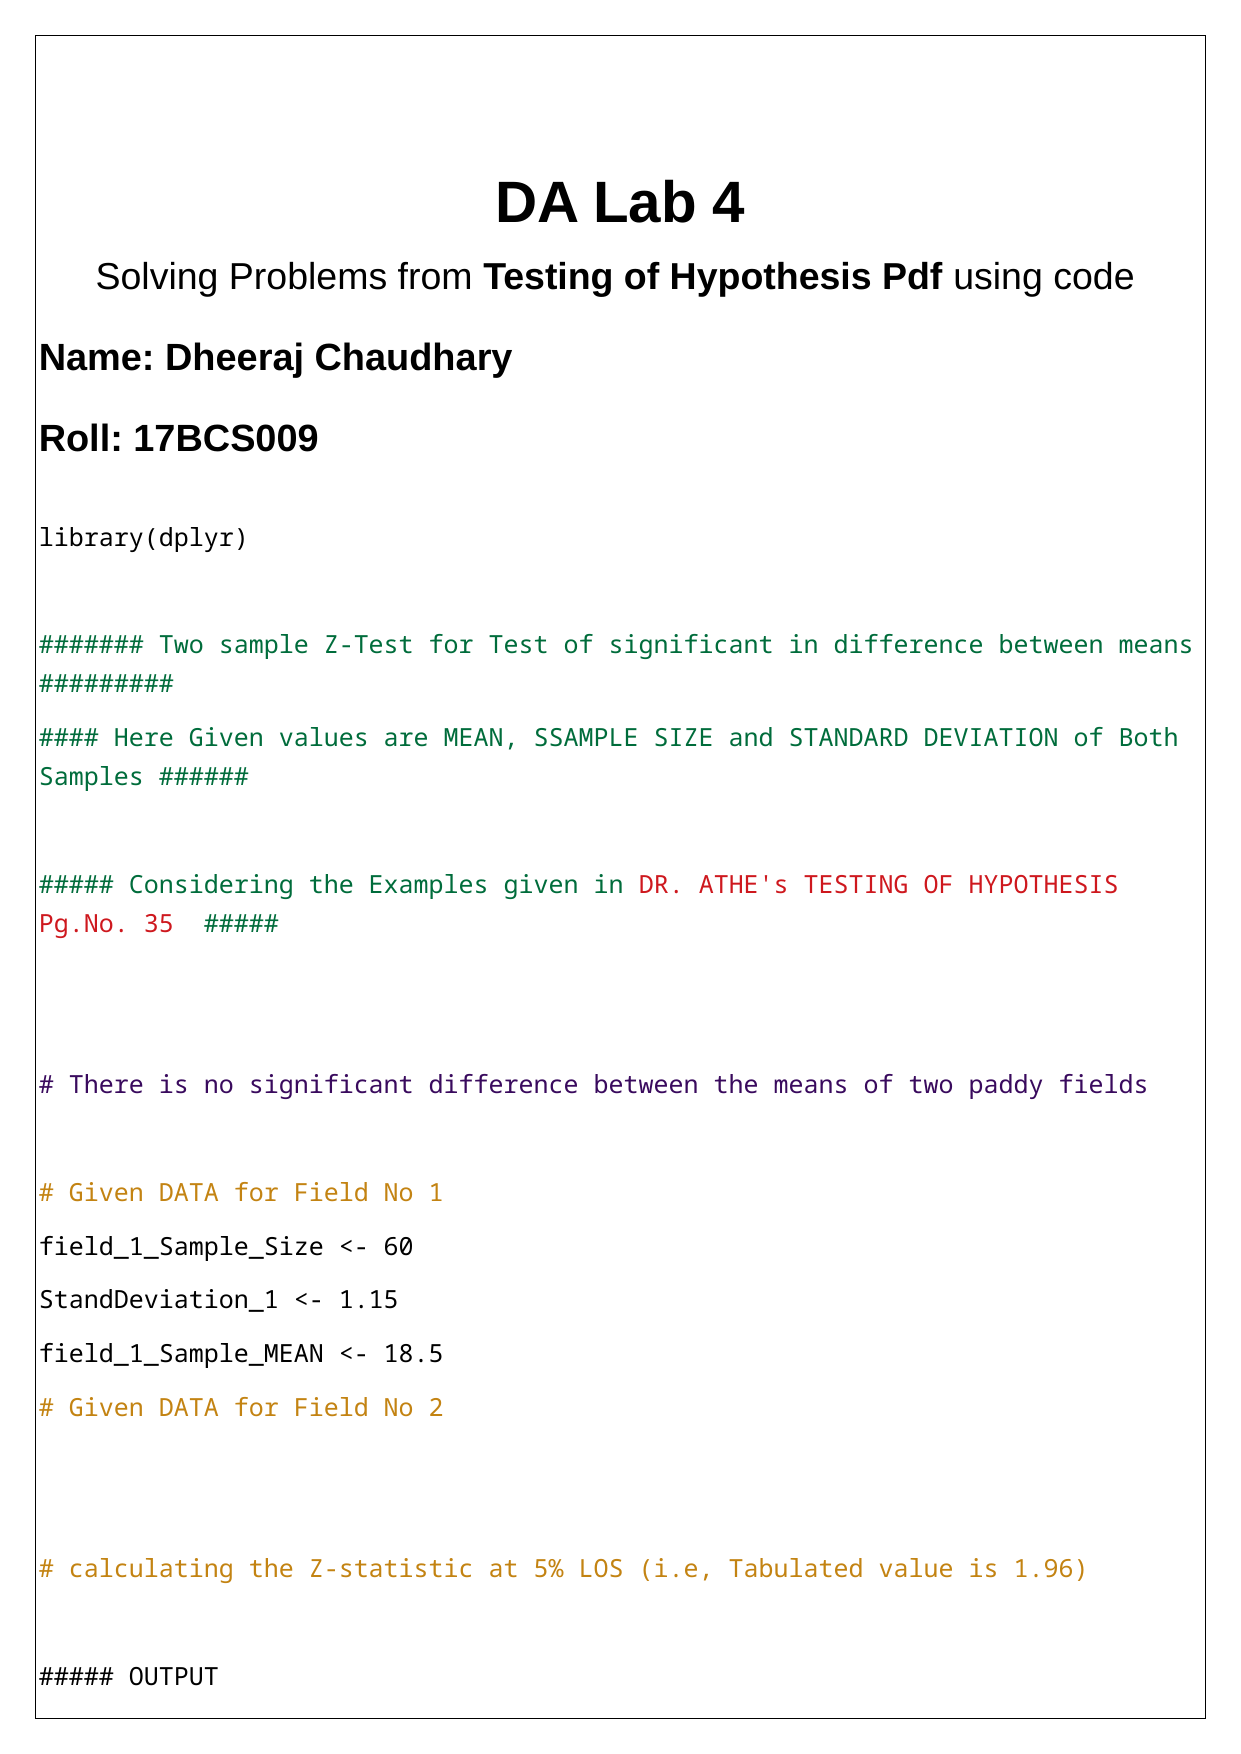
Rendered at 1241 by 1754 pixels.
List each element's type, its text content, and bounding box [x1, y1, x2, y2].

text ##### Considering the Examples given in DR. ATHE's TESTING OF HYPOTHESIS Pg.No. 35 ##### [38, 866, 1202, 940]
text StandDeviation_1 <- 1.15 [38, 1282, 1202, 1316]
text ####### Two sample Z-Test for Test of significant in difference between means ######### [38, 627, 1202, 700]
text # calculating the Z-statistic at 5% LOS (i.e, Tabulated value is 1.96) [38, 1551, 1202, 1585]
text ##### OUTPUT [38, 1658, 1202, 1692]
text # There is no significant difference between the means of two paddy fields [38, 1067, 1202, 1101]
subtitle Name: Dheeraj Chaudhary [38, 334, 1202, 378]
text # Given DATA for Field No 1 [38, 1174, 1202, 1208]
text library(dplyr) [38, 519, 1202, 553]
text field_1_Sample_Size <- 60 [38, 1228, 1202, 1262]
subtitle Solving Problems from Testing of Hypothesis Pdf using code [38, 254, 1202, 297]
text #### Here Given values are MEAN, SSAMPLE SIZE and STANDARD DEVIATION of Both Samples ###### [38, 720, 1202, 793]
text field_1_Sample_MEAN <- 18.5 [38, 1336, 1202, 1370]
title DA Lab 4 [38, 168, 1202, 235]
subtitle Roll: 17BCS009 [38, 416, 1202, 459]
text # Given DATA for Field No 2 [38, 1389, 1202, 1423]
